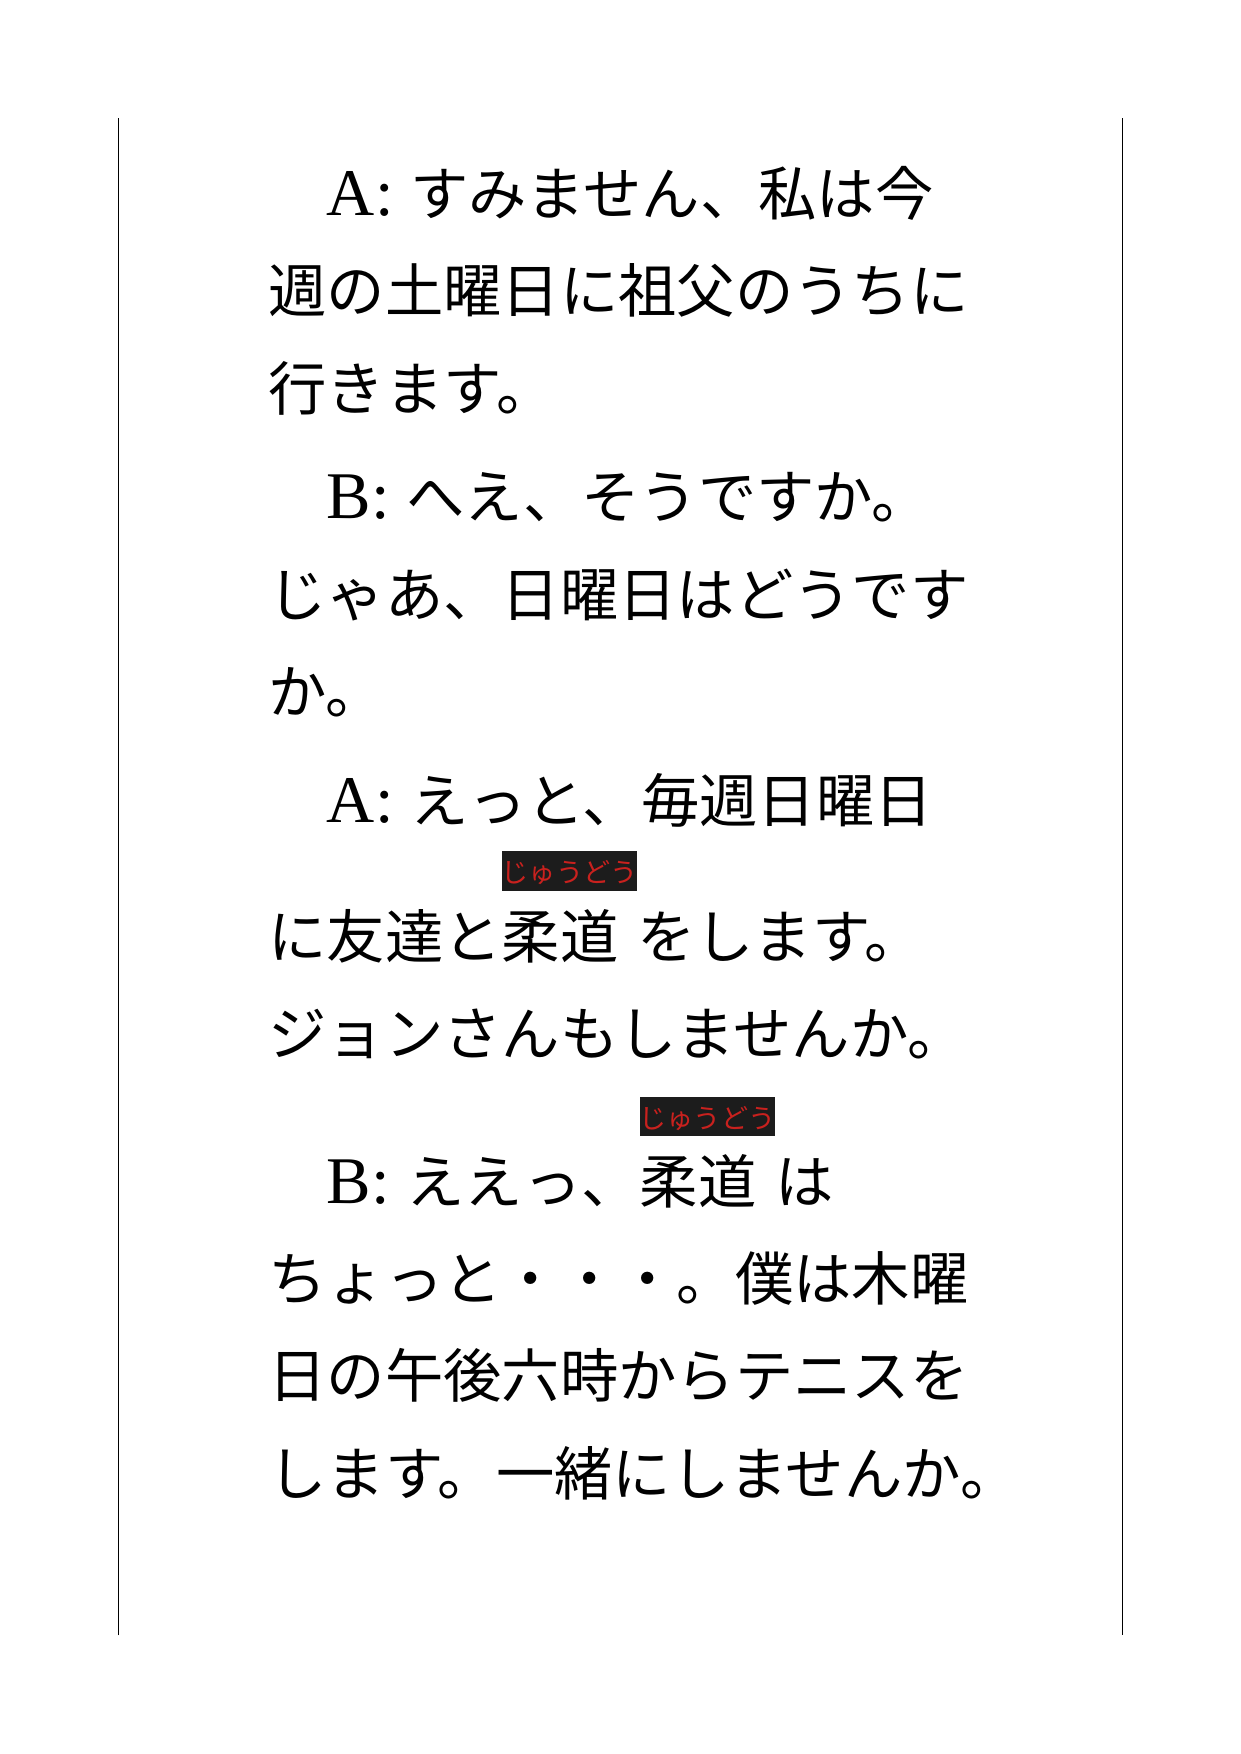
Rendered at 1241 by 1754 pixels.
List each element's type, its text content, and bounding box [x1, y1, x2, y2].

text A: えっと、毎週日曜日に友達と柔道じゅうどうをします。 ジョンさんもしませんか。 [268, 754, 972, 1072]
text A: すみません、私は今週の土曜日に祖父のうちに行きます。 [268, 148, 972, 427]
text B: へえ、そうですか。じゃあ、日曜日はどうですか。 [268, 451, 972, 730]
text B: ええっ、柔道じゅうどうはちょっと・・・。僕は木曜日の午後六時からテニスをします。一緒にしませんか。 [268, 1097, 972, 1512]
